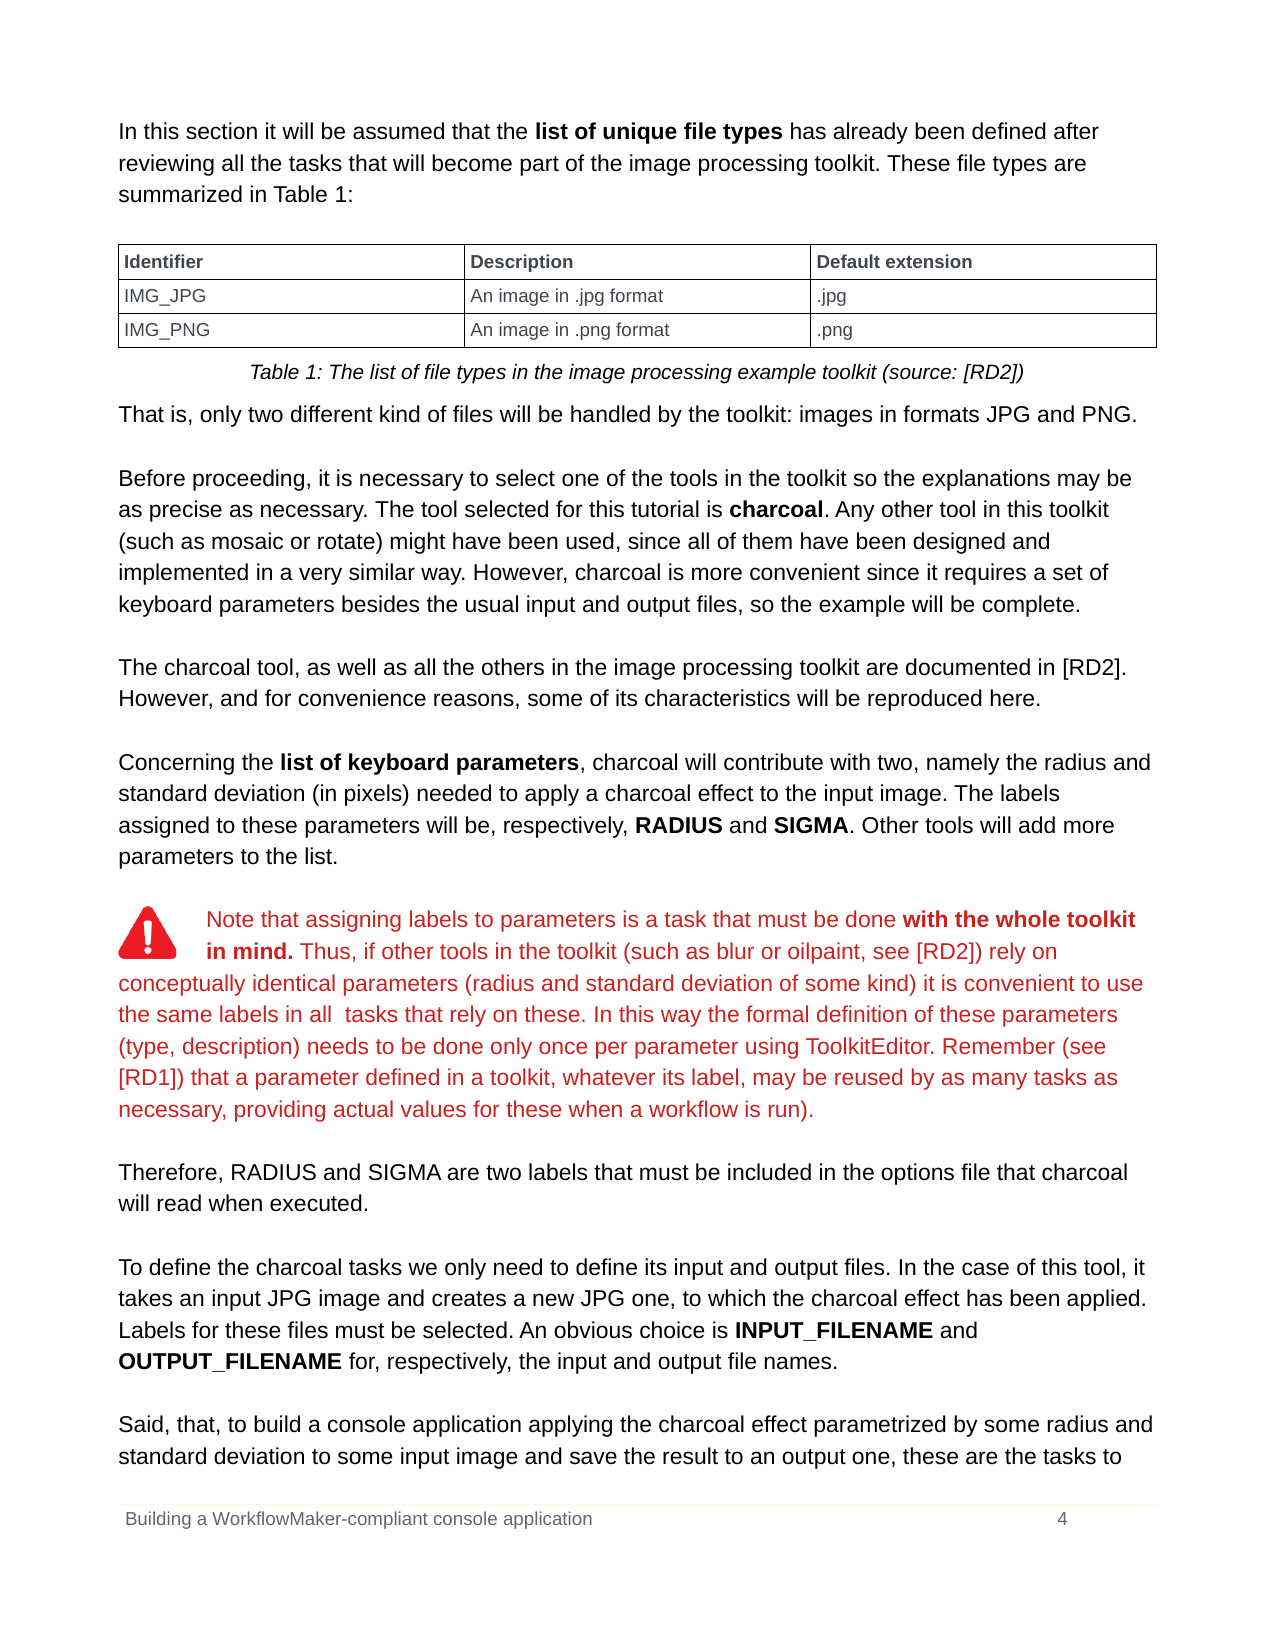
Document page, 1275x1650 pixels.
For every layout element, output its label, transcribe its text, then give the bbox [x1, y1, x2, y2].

table_header Description [465, 245, 810, 278]
table_cell .png [811, 314, 1156, 347]
picture [118, 906, 177, 959]
text To define the charcoal tasks we only need to define its input and output files. In the case of this tool, it takes an input JPG image and creates a new JPG one, to which the charcoal effect has been applied. Labels for these files must be selected. An obvious choice is INPUT_FILENAME and OUTPUT_FILENAME for, respectively, the input and output file names. [118, 1253, 1157, 1374]
text Table 1: The list of file types in the image processing example toolkit (source: [RD2]) [118, 360, 1157, 384]
text In this section it will be assumed that the list of unique file types has already been defined after reviewing all the tasks that will become part of the image processing toolkit. These file types are summarized in Table 1: [118, 118, 1157, 208]
text The charcoal tool, as well as all the others in the image processing toolkit are documented in [RD2]. However, and for convenience reasons, some of its characteristics will be reproduced here. [118, 654, 1157, 712]
table_cell IMG_JPG [119, 280, 464, 312]
text Note that assigning labels to parameters is a task that must be done with the whole toolkit in mind. Thus, if other tools in the toolkit (such as blur or oilpaint, see [RD2]) rely on conceptually identical parameters (radius and standard deviation of some kind) it is convenient to use the same labels in all tasks that rely on these. In this way the formal definition of these parameters (type, description) needs to be done only once per parameter using ToolkitEditor. Remember (see [RD1]) that a parameter defined in a toolkit, whatever its label, may be reused by as many tasks as necessary, providing actual values for these when a workflow is run). [118, 906, 1157, 1122]
text Therefore, RADIUS and SIGMA are two labels that must be included in the options file that charcoal will read when executed. [118, 1159, 1157, 1217]
table_header Default extension [811, 245, 1156, 278]
text Before proceeding, it is necessary to select one of the tools in the toolkit so the explanations may be as precise as necessary. The tool selected for this tutorial is charcoal. Any other tool in this toolkit (such as mosaic or rotate) might have been used, since all of them have been designed and implemented in a very similar way. However, charcoal is more convenient since it requires a set of keyboard parameters besides the usual input and output files, so the example will be complete. [118, 464, 1157, 617]
table_cell IMG_PNG [119, 314, 464, 347]
text That is, only two different kind of files will be handled by the toolkit: images in formats JPG and PNG. [118, 401, 1157, 428]
text Concerning the list of keyboard parameters, charcoal will contribute with two, namely the radius and standard deviation (in pixels) needed to apply a charcoal effect to the input image. The labels assigned to these parameters will be, respectively, RADIUS and SIGMA. Other tools will add more parameters to the list. [118, 748, 1157, 869]
text Said, that, to build a console application applying the charcoal effect parametrized by some radius and standard deviation to some input image and save the result to an output one, these are the tasks to [118, 1411, 1157, 1469]
table_cell An image in .png format [465, 314, 810, 347]
table_cell An image in .jpg format [465, 280, 810, 312]
table_cell .jpg [811, 280, 1156, 312]
table_header Identifier [119, 245, 464, 278]
